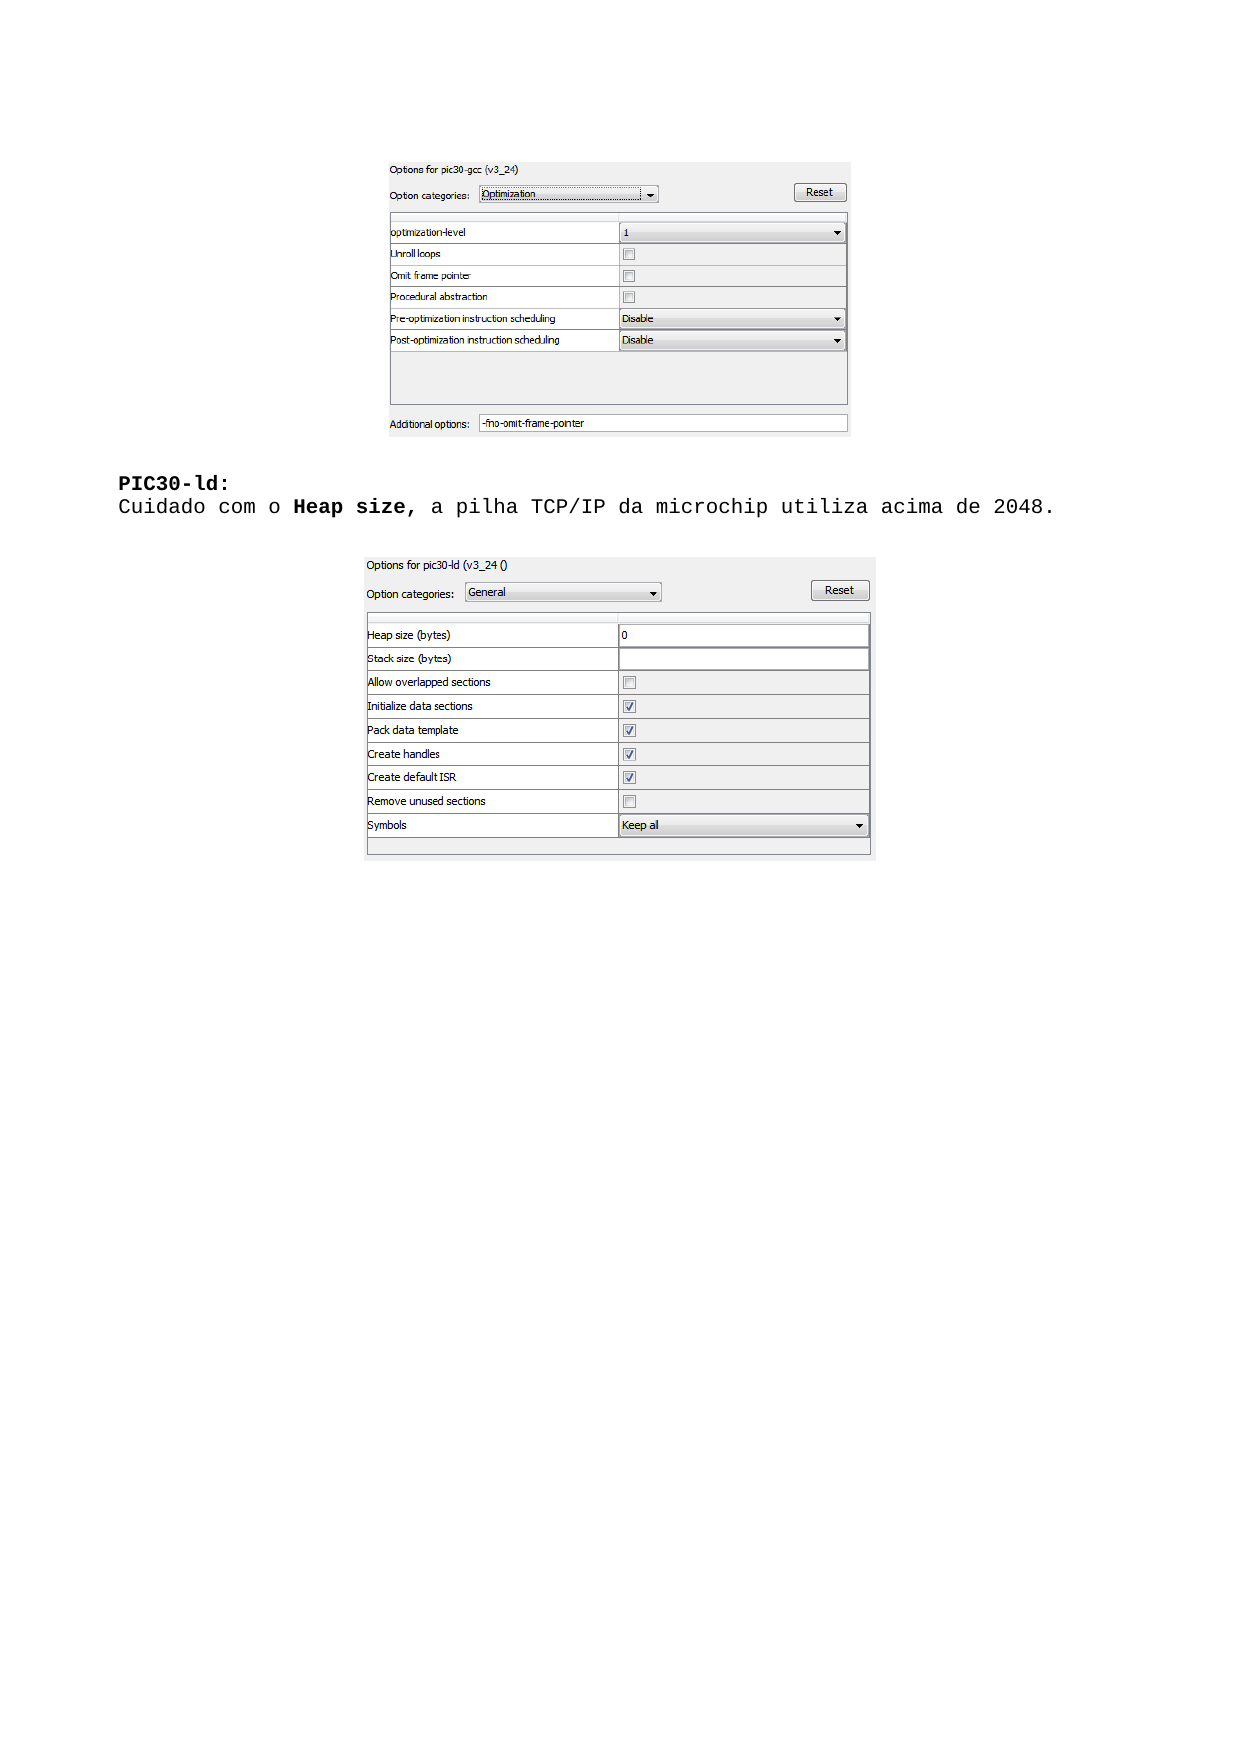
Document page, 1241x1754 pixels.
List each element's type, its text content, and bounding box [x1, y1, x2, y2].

text Cuidado com o Heap size, a pilha TCP/IP da microchip utiliza acima de 2048. [118, 496, 1122, 520]
text PIC30-ld: [118, 473, 1122, 496]
